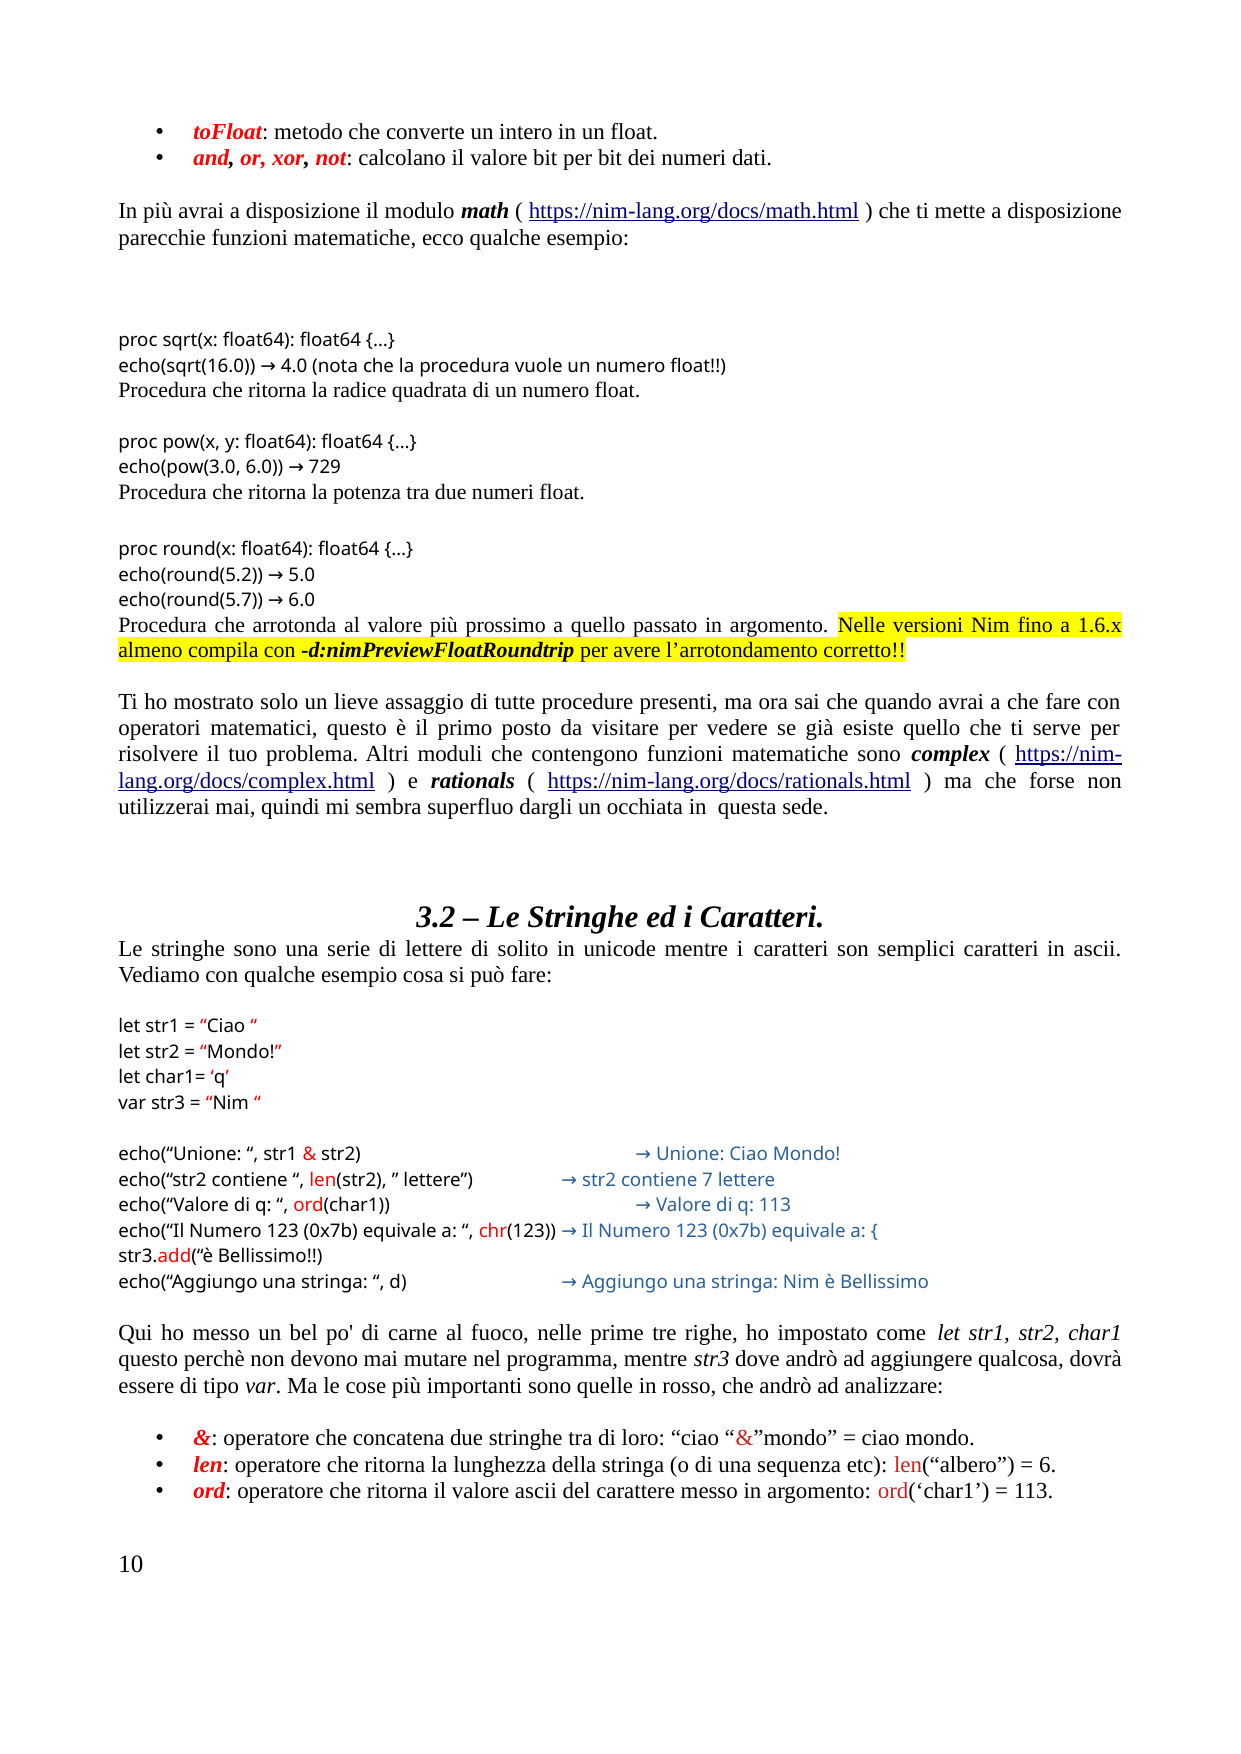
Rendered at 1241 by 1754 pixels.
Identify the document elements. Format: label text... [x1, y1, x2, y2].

text echo(“Il Numero 123 (0x7b) equivale a: “, chr(123)) → Il Numero 123 (0x7b) equivale a: { [118, 1217, 1122, 1242]
text str3.add(“è Bellissimo!!) [118, 1242, 1122, 1268]
text echo(“Aggiungo una stringa: “, d) → Aggiungo una stringa: Nim è Bellissimo [118, 1268, 1122, 1293]
list toFloat: metodo che converte un intero in un float. [156, 118, 1122, 144]
text proc sqrt(x: float64): float64 {…} [118, 326, 1122, 352]
text echo(“str2 contiene “, len(str2), ” lettere”) → str2 contiene 7 lettere [118, 1166, 1122, 1191]
text Procedura che ritorna la potenza tra due numeri float. [118, 479, 1122, 504]
list ord: operatore che ritorna il valore ascii del carattere messo in argomento: ord(‘char1’) = 113. [156, 1477, 1122, 1503]
text Ti ho mostrato solo un lieve assaggio di tutte procedure presenti, ma ora sai che quando avrai a che fare con operatori matematici, questo è il primo posto da visitare per vedere se già esiste quello che ti serve per risolvere il tuo problema. Altri moduli che contengono funzioni matematiche sono complex ( https://nim-lang.org/docs/complex.html ) e rationals ( https://nim-lang.org/docs/rationals.html ) ma che forse non utilizzerai mai, quindi mi sembra superfluo dargli un occhiata in questa sede. [118, 688, 1122, 819]
text echo(round(5.2)) → 5.0 [118, 561, 1122, 586]
text In più avrai a disposizione il modulo math ( https://nim-lang.org/docs/math.html ) che ti mette a disposizione parecchie funzioni matematiche, ecco qualche esempio: [118, 197, 1122, 250]
text echo(“Valore di q: “, ord(char1)) → Valore di q: 113 [118, 1191, 1122, 1217]
text let char1= ‘q’ [118, 1064, 1122, 1089]
text 3.2 – Le Stringhe ed i Caratteri. [118, 899, 1122, 934]
text var str3 = “Nim “ [118, 1089, 1122, 1115]
text echo(round(5.7)) → 6.0 [118, 586, 1122, 612]
list len: operatore che ritorna la lunghezza della stringa (o di una sequenza etc): len(“albero”) = 6. [156, 1451, 1122, 1477]
text Procedura che arrotonda al valore più prossimo a quello passato in argomento. Nelle versioni Nim fino a 1.6.x almeno compila con -d:nimPreviewFloatRoundtrip per avere l’arrotondamento corretto!! [118, 612, 1122, 662]
text proc pow(x, y: float64): float64 {…} [118, 428, 1122, 453]
text let str1 = “Ciao “ [118, 1013, 1122, 1038]
text echo(“Unione: “, str1 & str2) → Unione: Ciao Mondo! [118, 1140, 1122, 1166]
text let str2 = “Mondo!” [118, 1038, 1122, 1064]
list &: operatore che concatena due stringhe tra di loro: “ciao “&”mondo” = ciao mondo. [156, 1424, 1122, 1451]
text echo(sqrt(16.0)) → 4.0 (nota che la procedura vuole un numero float!!) [118, 352, 1122, 377]
text Qui ho messo un bel po' di carne al fuoco, nelle prime tre righe, ho impostato come let str1, str2, char1 questo perchè non devono mai mutare nel programma, mentre str3 dove andrò ad aggiungere qualcosa, dovrà essere di tipo var. Ma le cose più importanti sono quelle in rosso, che andrò ad analizzare: [118, 1319, 1122, 1398]
list and, or, xor, not: calcolano il valore bit per bit dei numeri dati. [156, 144, 1122, 171]
text echo(pow(3.0, 6.0)) → 729 [118, 453, 1122, 479]
text Procedura che ritorna la radice quadrata di un numero float. [118, 377, 1122, 403]
text proc round(x: float64): float64 {…} [118, 535, 1122, 561]
text Le stringhe sono una serie di lettere di solito in unicode mentre i caratteri son semplici caratteri in ascii. Vediamo con qualche esempio cosa si può fare: [118, 934, 1122, 987]
